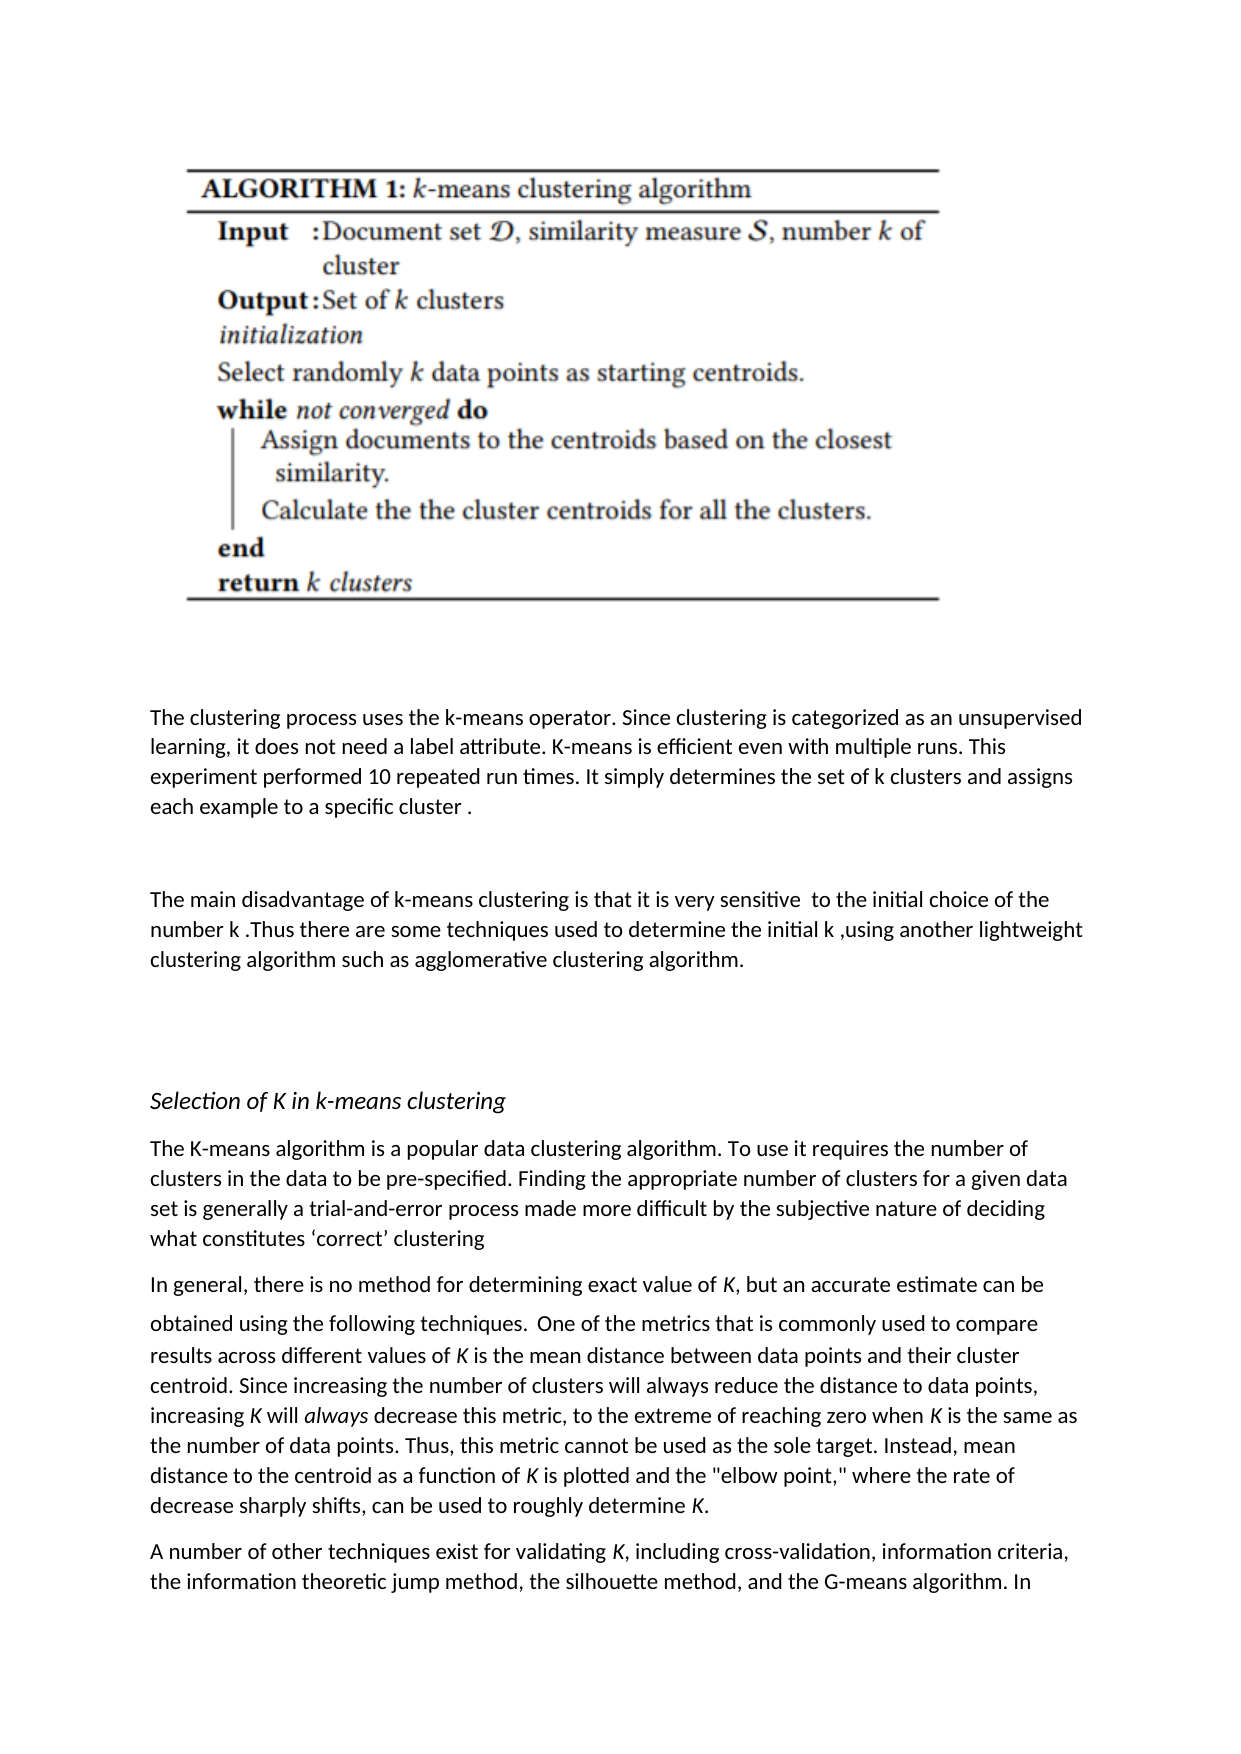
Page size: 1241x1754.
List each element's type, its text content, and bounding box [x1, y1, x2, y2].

text In general, there is no method for determining exact value of K, but an accurate estimate can be obtained using the following techniques. One of the metrics that is commonly used to compare results across different values of K is the mean distance between data points and their cluster centroid. Since increasing the number of clusters will always reduce the distance to data points, increasing K will always decrease this metric, to the extreme of reaching zero when K is the same as the number of data points. Thus, this metric cannot be used as the sole target. Instead, mean distance to the centroid as a function of K is plotted and the "elbow point," where the rate of decrease sharply shifts, can be used to roughly determine K. [150, 1270, 1090, 1519]
text The K-means algorithm is a popular data clustering algorithm. To use it requires the number of clusters in the data to be pre-specified. Finding the appropriate number of clusters for a given data set is generally a trial-and-error process made more difficult by the subjective nature of deciding what constitutes ‘correct’ clustering [150, 1134, 1090, 1252]
text Selection of K in k-means clustering [150, 1085, 1090, 1115]
text The clustering process uses the k-means operator. Since clustering is categorized as an unsupervised learning, it does not need a label attribute. K-means is efficient even with multiple runs. This experiment performed 10 repeated run times. It simply determines the set of k clusters and assigns each example to a specific cluster . [150, 703, 1090, 820]
text The main disadvantage of k-means clustering is that it is very sensitive to the initial choice of the number k .Thus there are some techniques used to determine the initial k ,using another lightweight clustering algorithm such as agglomerative clustering algorithm. [150, 885, 1090, 973]
text A number of other techniques exist for validating K, including cross-validation, information criteria, the information theoretic jump method, the silhouette method, and the G-means algorithm. In [150, 1537, 1090, 1595]
